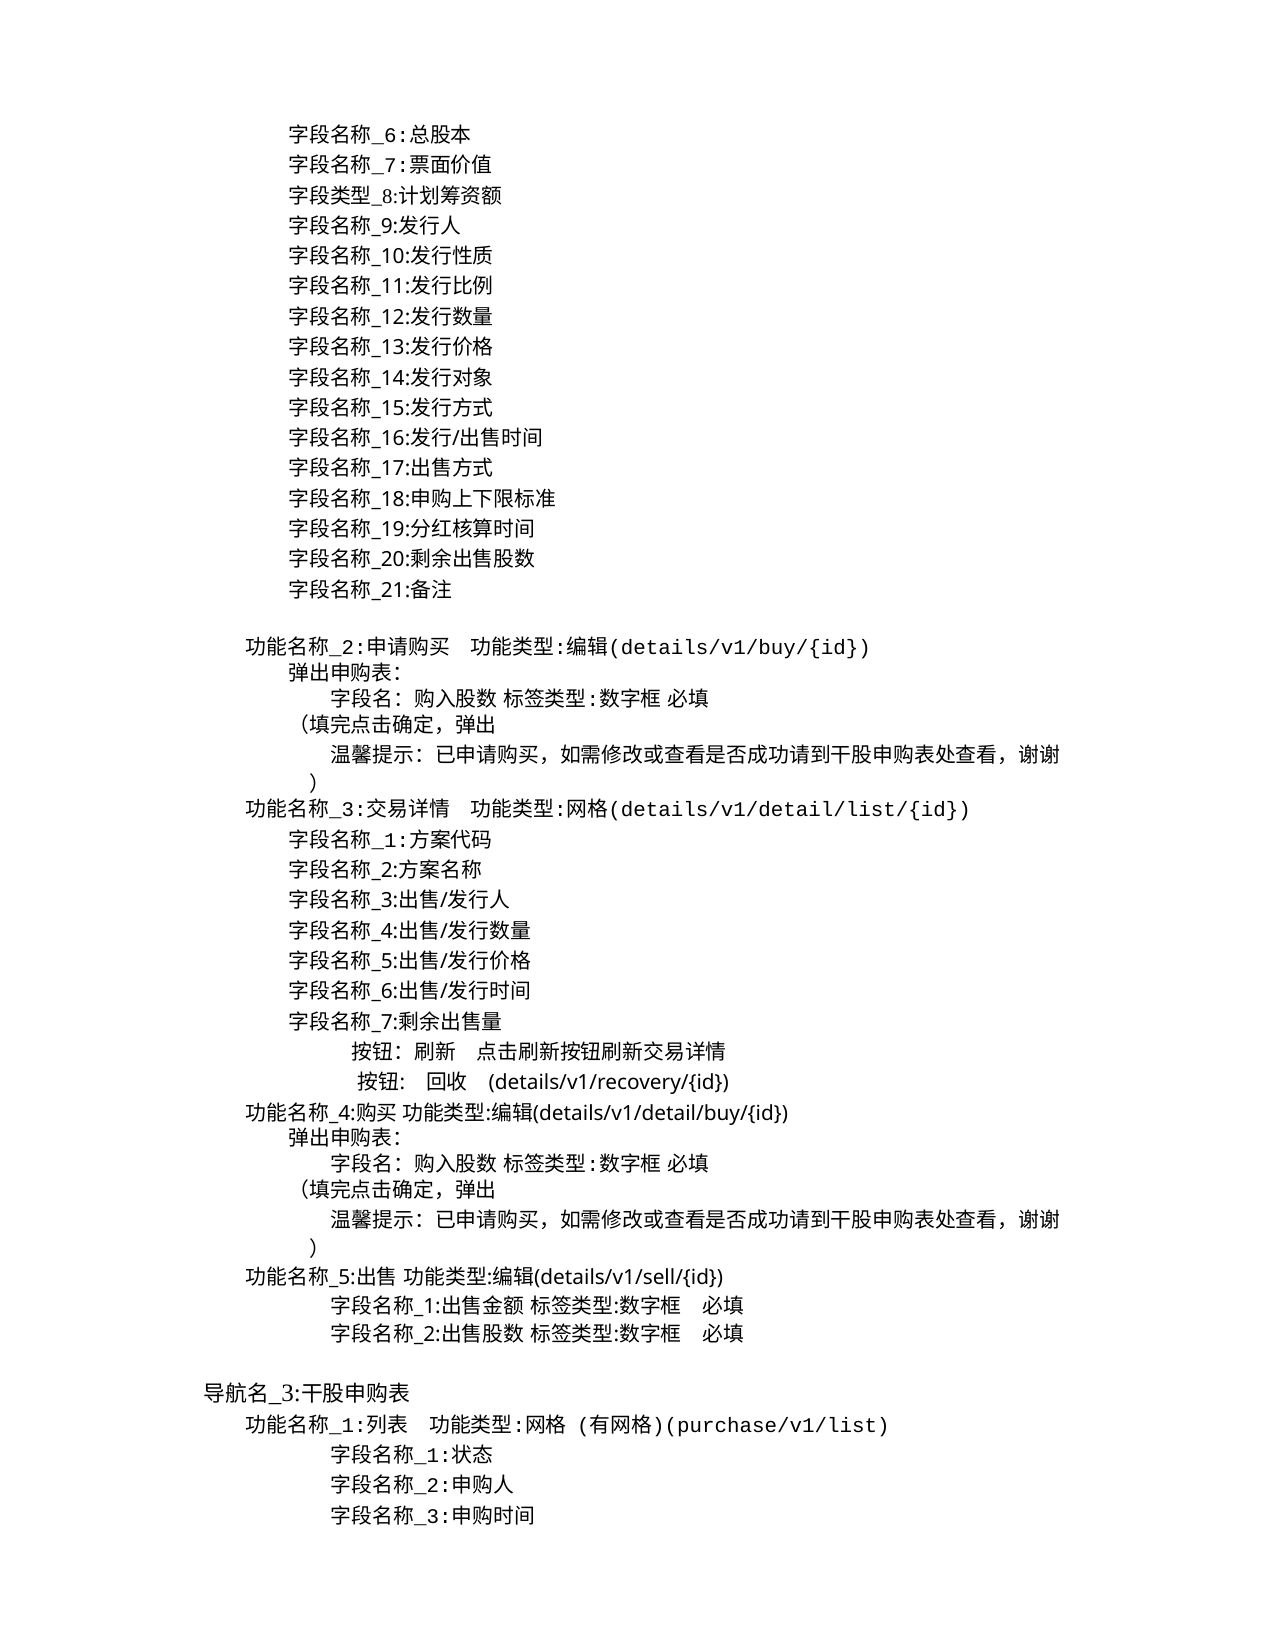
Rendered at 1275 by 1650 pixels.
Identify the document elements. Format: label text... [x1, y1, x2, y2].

text 字段名称_1:方案代码 [118, 823, 1157, 853]
text 导航名_3:干股申购表 [118, 1376, 1157, 1408]
text 功能名称_2:申请购买 功能类型:编辑(details/v1/buy/{id}) [118, 635, 1157, 661]
text （填完点击确定，弹出 [118, 1178, 1157, 1204]
text 字段名称_12:发行数量 [118, 300, 1157, 330]
text 字段名称_3:出售/发行人 [118, 884, 1157, 914]
text 弹出申购表： [118, 661, 1157, 687]
text 字段名称_1:状态 [118, 1438, 1157, 1469]
text 字段名称_3:申购时间 [118, 1499, 1157, 1529]
text 字段名称_17:出售方式 [118, 452, 1157, 482]
text （填完点击确定，弹出 [118, 712, 1157, 738]
text 字段名称_2:申购人 [118, 1469, 1157, 1499]
text 字段名称_7:票面价值 [118, 148, 1157, 179]
text 字段名称_2:出售股数 标签类型:数字框 必填 [118, 1319, 1157, 1348]
text 字段名称_4:出售/发行数量 [118, 914, 1157, 944]
text 字段名称_2:方案名称 [118, 853, 1157, 884]
text 字段名称_20:剩余出售股数 [118, 543, 1157, 573]
text 温馨提示：已申请购买，如需修改或查看是否成功请到干股申购表处查看，谢谢 [118, 738, 1157, 769]
text 字段名称_13:发行价格 [118, 330, 1157, 361]
text 字段名称_9:发行人 [118, 209, 1157, 239]
text 字段名称_15:发行方式 [118, 391, 1157, 421]
text 温馨提示：已申请购买，如需修改或查看是否成功请到干股申购表处查看，谢谢 [118, 1204, 1157, 1234]
text 字段名称_5:出售/发行价格 [118, 944, 1157, 974]
text 字段名称_7:剩余出售量 [118, 1005, 1157, 1035]
text 字段名称_21:备注 [118, 573, 1157, 603]
text 功能名称_5:出售 功能类型:编辑(details/v1/sell/{id}) [118, 1262, 1157, 1291]
text 按钮：刷新 点击刷新按钮刷新交易详情 [118, 1035, 1157, 1066]
text 字段名称_19:分红核算时间 [118, 512, 1157, 543]
text 字段名称_11:发行比例 [118, 270, 1157, 300]
text 功能名称_4:购买 功能类型:编辑(details/v1/detail/buy/{id}) [118, 1096, 1157, 1126]
text 字段名：购入股数 标签类型:数字框 必填 [118, 687, 1157, 712]
text 字段名称_14:发行对象 [118, 361, 1157, 391]
text ） [118, 1234, 1157, 1262]
text 功能名称_3:交易详情 功能类型:网格(details/v1/detail/list/{id}) [118, 797, 1157, 823]
text 弹出申购表： [118, 1126, 1157, 1152]
text 字段名：购入股数 标签类型:数字框 必填 [118, 1152, 1157, 1178]
text 字段名称_1:出售金额 标签类型:数字框 必填 [118, 1291, 1157, 1319]
text 字段类型_8:计划筹资额 [118, 179, 1157, 209]
text 功能名称_1:列表 功能类型:网格 (有网格)(purchase/v1/list) [118, 1408, 1157, 1438]
text 字段名称_6:出售/发行时间 [118, 974, 1157, 1005]
text 字段名称_16:发行/出售时间 [118, 421, 1157, 452]
text 字段名称_10:发行性质 [118, 239, 1157, 270]
text 字段名称_18:申购上下限标准 [118, 482, 1157, 512]
text 字段名称_6:总股本 [118, 118, 1157, 148]
text ） [118, 769, 1157, 797]
text 按钮: 回收 (details/v1/recovery/{id}) [118, 1066, 1157, 1096]
